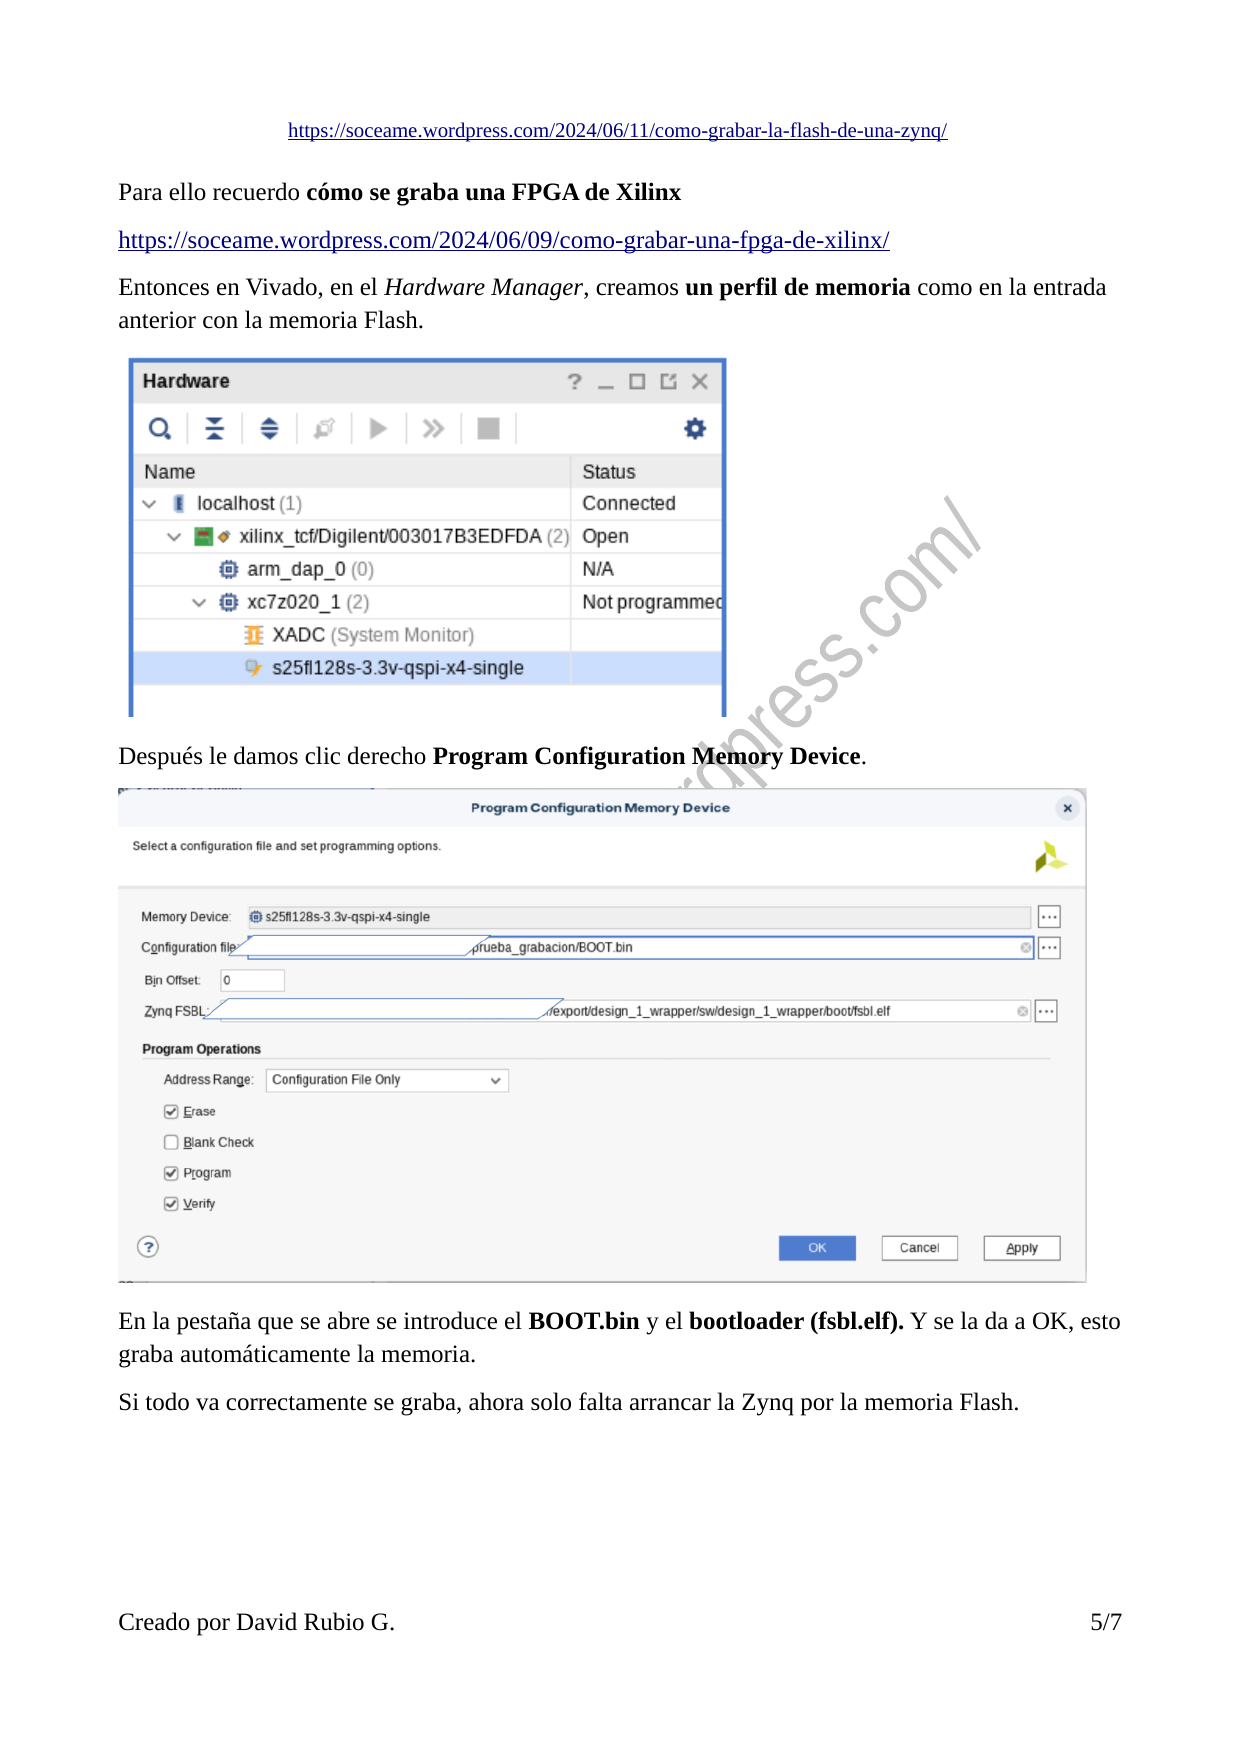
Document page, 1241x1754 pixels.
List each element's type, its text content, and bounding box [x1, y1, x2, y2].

text https://soceame.wordpress.com/2024/06/09/como-grabar-una-fpga-de-xilinx/ [118, 225, 1122, 253]
picture [118, 352, 733, 717]
text Después le damos clic derecho Program Configuration Memory Device. [118, 741, 705, 770]
text Si todo va correctamente se graba, ahora solo falta arrancar la Zynq por la memoria Flash. [118, 1387, 1122, 1416]
text Para ello recuerdo cómo se graba una FPGA de Xilinx [118, 177, 1122, 206]
text En la pestaña que se abre se introduce el BOOT.bin y el bootloader (fsbl.elf). Y se la da a OK, esto graba automáticamente la memoria. [118, 1306, 1122, 1368]
text Entonces en Vivado, en el Hardware Manager, creamos un perfil de memoria como en la entrada anterior con la memoria Flash. [118, 272, 1122, 334]
text Después le damos clic derecho Program Configuration Memory Device. [754, 741, 1122, 770]
picture [118, 788, 1088, 1283]
